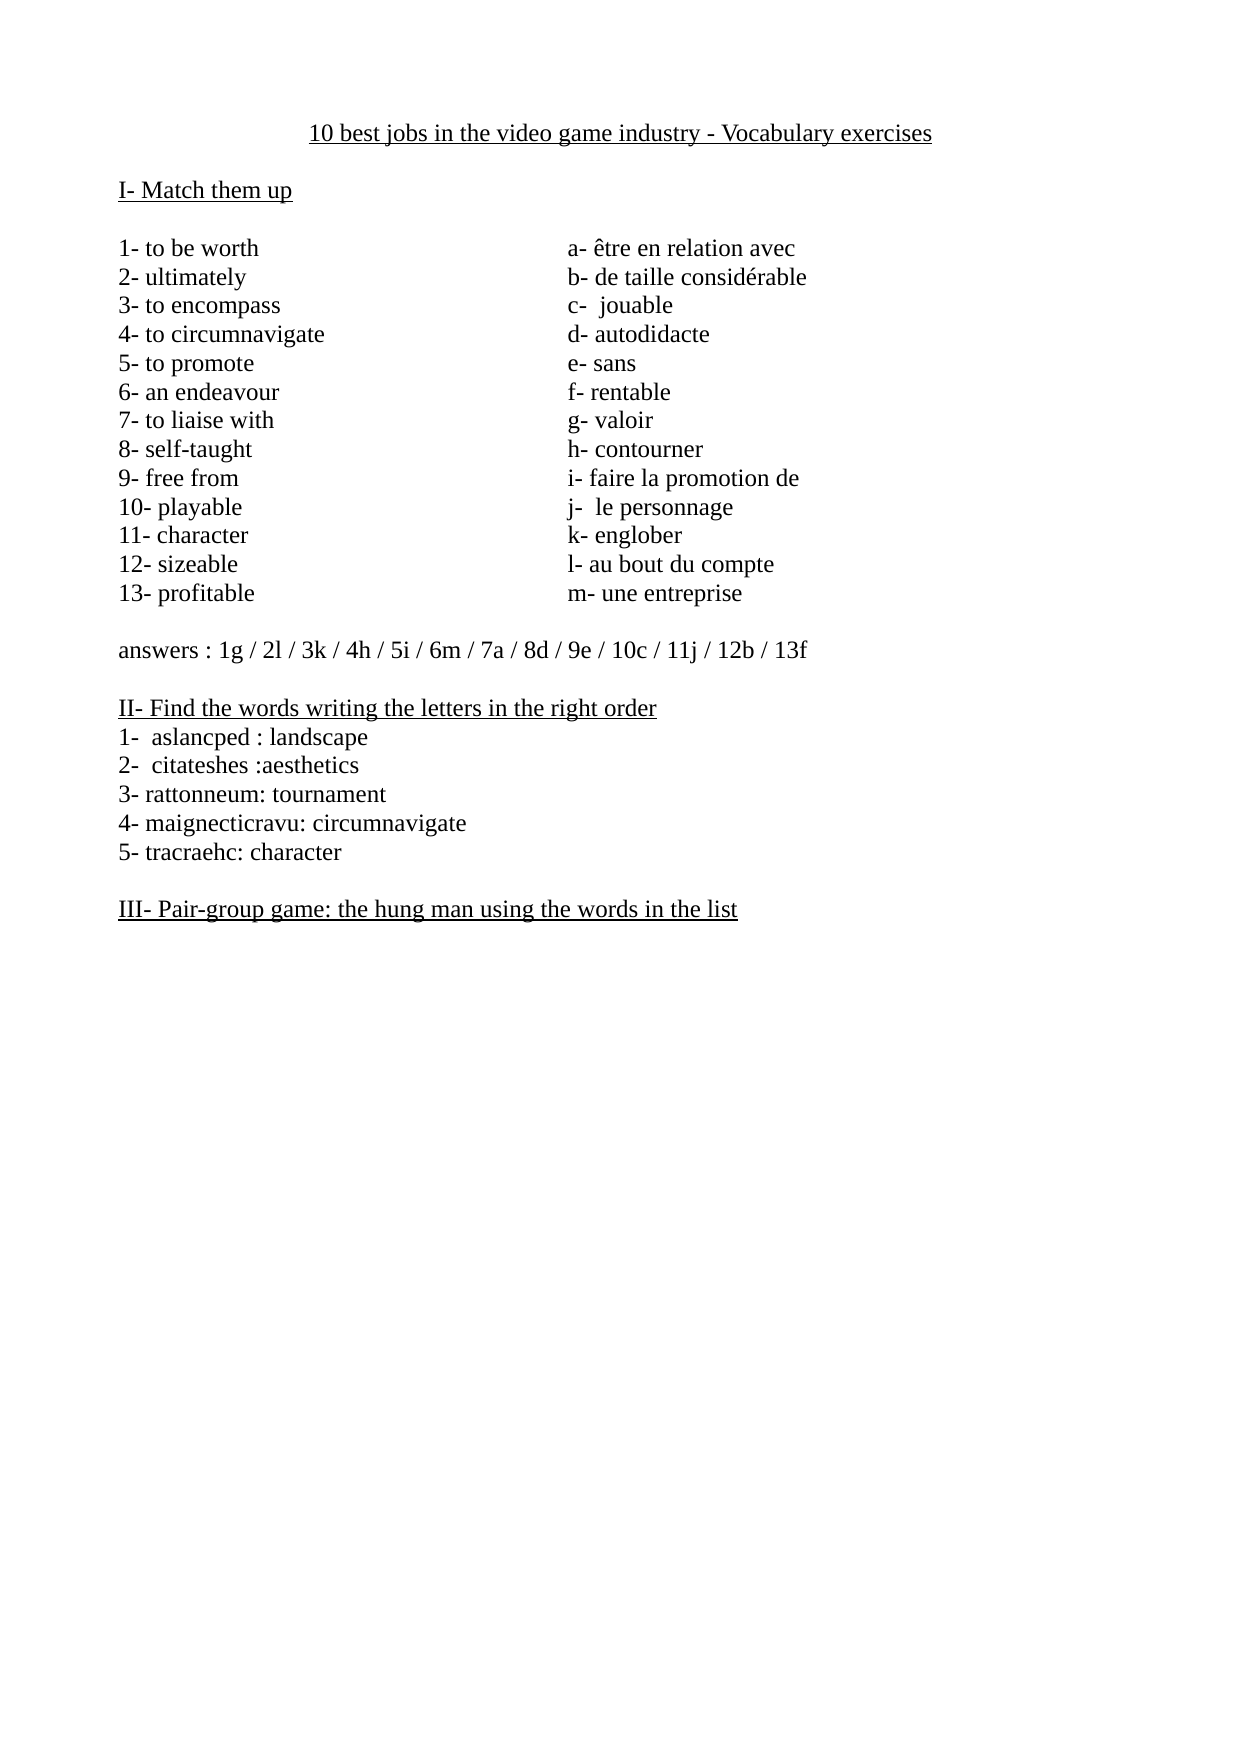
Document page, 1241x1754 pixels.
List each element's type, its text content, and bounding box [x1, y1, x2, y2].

text I- Match them up [118, 176, 1122, 204]
text 11- character k- englober [118, 521, 1122, 549]
text 2- citateshes :aesthetics [118, 751, 1122, 779]
text 8- self-taught h- contourner [118, 434, 1122, 463]
text III- Pair-group game: the hung man using the words in the list [118, 894, 1122, 923]
text 10- playable j- le personnage [118, 492, 1122, 521]
text 5- tracraehc: character [118, 837, 1122, 866]
text 1- aslancped : landscape [118, 722, 1122, 751]
text 5- to promote e- sans [118, 348, 1122, 377]
text 6- an endeavour f- rentable [118, 377, 1122, 406]
text 4- maignecticravu: circumnavigate [118, 808, 1122, 837]
text 12- sizeable l- au bout du compte [118, 549, 1122, 578]
text 1- to be worth a- être en relation avec [118, 233, 1122, 262]
text 9- free from i- faire la promotion de [118, 463, 1122, 492]
text 10 best jobs in the video game industry - Vocabulary exercises [118, 118, 1122, 147]
text 3- to encompass c- jouable [118, 291, 1122, 319]
text 2- ultimately b- de taille considérable [118, 262, 1122, 291]
text 7- to liaise with g- valoir [118, 406, 1122, 434]
text answers : 1g / 2l / 3k / 4h / 5i / 6m / 7a / 8d / 9e / 10c / 11j / 12b / 13f [118, 636, 1122, 664]
text 3- rattonneum: tournament [118, 779, 1122, 808]
text II- Find the words writing the letters in the right order [118, 693, 1122, 722]
text 13- profitable m- une entreprise [118, 578, 1122, 607]
text 4- to circumnavigate d- autodidacte [118, 319, 1122, 348]
